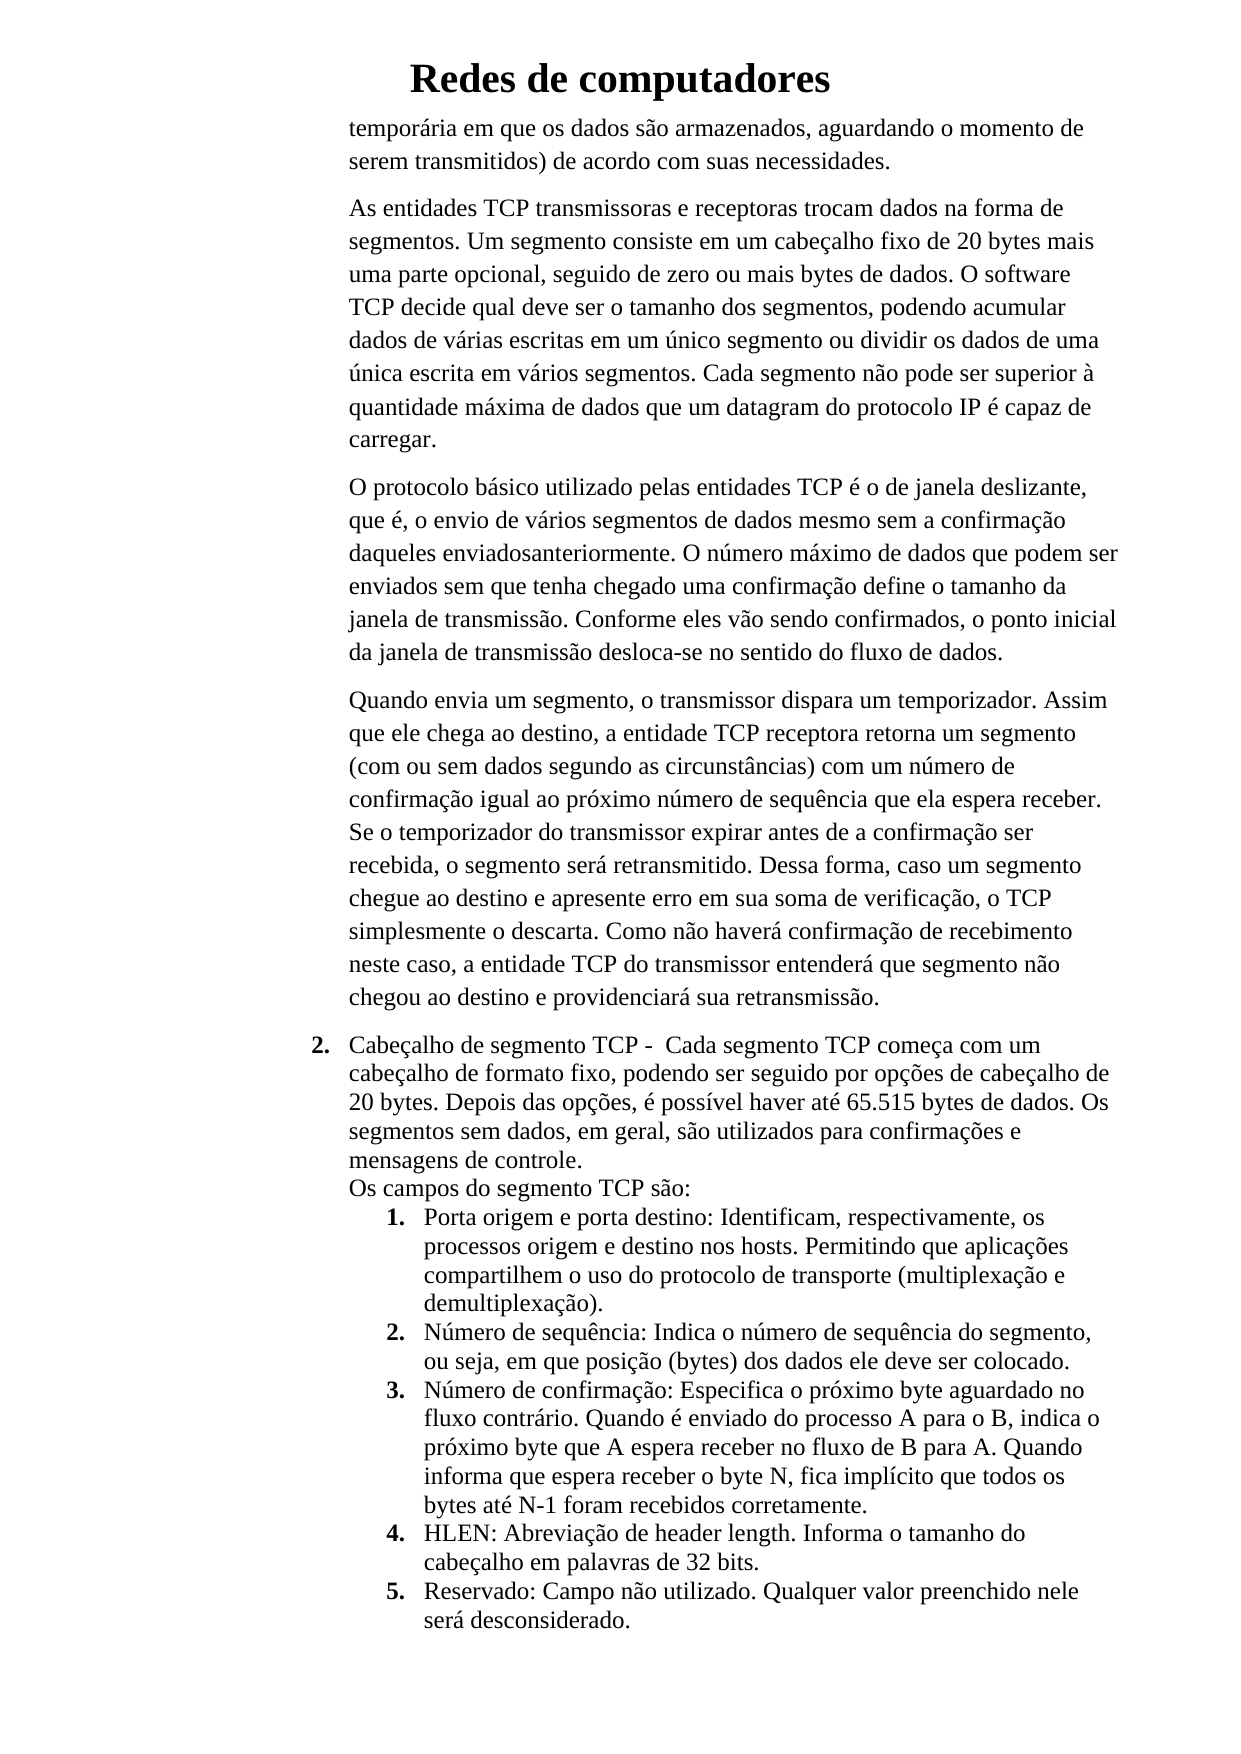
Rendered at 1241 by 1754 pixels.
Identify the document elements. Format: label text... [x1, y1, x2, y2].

list Número de confirmação: Especifica o próximo byte aguardado no fluxo contrário. Quando é enviado do processo A para o B, indica o próximo byte que A espera receber no fluxo de B para A. Quando informa que espera receber o byte N, fica implícito que todos os bytes até N-1 foram recebidos corretamente. [386, 1375, 1122, 1518]
list Número de sequência: Indica o número de sequência do segmento, ou seja, em que posição (bytes) dos dados ele deve ser colocado. [386, 1317, 1122, 1375]
list Quando envia um segmento, o transmissor dispara um temporizador. Assim que ele chega ao destino, a entidade TCP receptora retorna um segmento (com ou sem dados segundo as circunstâncias) com um número de confirmação igual ao próximo número de sequência que ela espera receber. Se o temporizador do transmissor expirar antes de a confirmação ser recebida, o segmento será retransmitido. Dessa forma, caso um segmento chegue ao destino e apresente erro em sua soma de verificação, o TCP simplesmente o descarta. Como não haverá confirmação de recebimento neste caso, a entidade TCP do transmissor entenderá que segmento não chegou ao destino e providenciará sua retransmissão. [311, 685, 1122, 1011]
list Os campos do segmento TCP são: [311, 1173, 1122, 1202]
list temporária em que os dados são armazenados, aguardando o momento de serem transmitidos) de acordo com suas necessidades. [311, 113, 1122, 174]
list Porta origem e porta destino: Identificam, respectivamente, os processos origem e destino nos hosts. Permitindo que aplicações compartilhem o uso do protocolo de transporte (multiplexação e demultiplexação). [386, 1202, 1122, 1317]
list Cabeçalho de segmento TCP - Cada segmento TCP começa com um cabeçalho de formato fixo, podendo ser seguido por opções de cabeçalho de 20 bytes. Depois das opções, é possível haver até 65.515 bytes de dados. Os segmentos sem dados, em geral, são utilizados para confirmações e mensagens de controle. [311, 1030, 1122, 1173]
list HLEN: Abreviação de header length. Informa o tamanho do cabeçalho em palavras de 32 bits. [386, 1518, 1122, 1576]
list O protocolo básico utilizado pelas entidades TCP é o de janela deslizante, que é, o envio de vários segmentos de dados mesmo sem a confirmação daqueles enviadosanteriormente. O número máximo de dados que podem ser enviados sem que tenha chegado uma confirmação define o tamanho da janela de transmissão. Conforme eles vão sendo confirmados, o ponto inicial da janela de transmissão desloca-se no sentido do fluxo de dados. [311, 472, 1122, 666]
list Reservado: Campo não utilizado. Qualquer valor preenchido nele será desconsiderado. [386, 1576, 1122, 1633]
list As entidades TCP transmissoras e receptoras trocam dados na forma de segmentos. Um segmento consiste em um cabeçalho fixo de 20 bytes mais uma parte opcional, seguido de zero ou mais bytes de dados. O software TCP decide qual deve ser o tamanho dos segmentos, podendo acumular dados de várias escritas em um único segmento ou dividir os dados de uma única escrita em vários segmentos. Cada segmento não pode ser superior à quantidade máxima de dados que um datagram do protocolo IP é capaz de carregar. [311, 193, 1122, 453]
